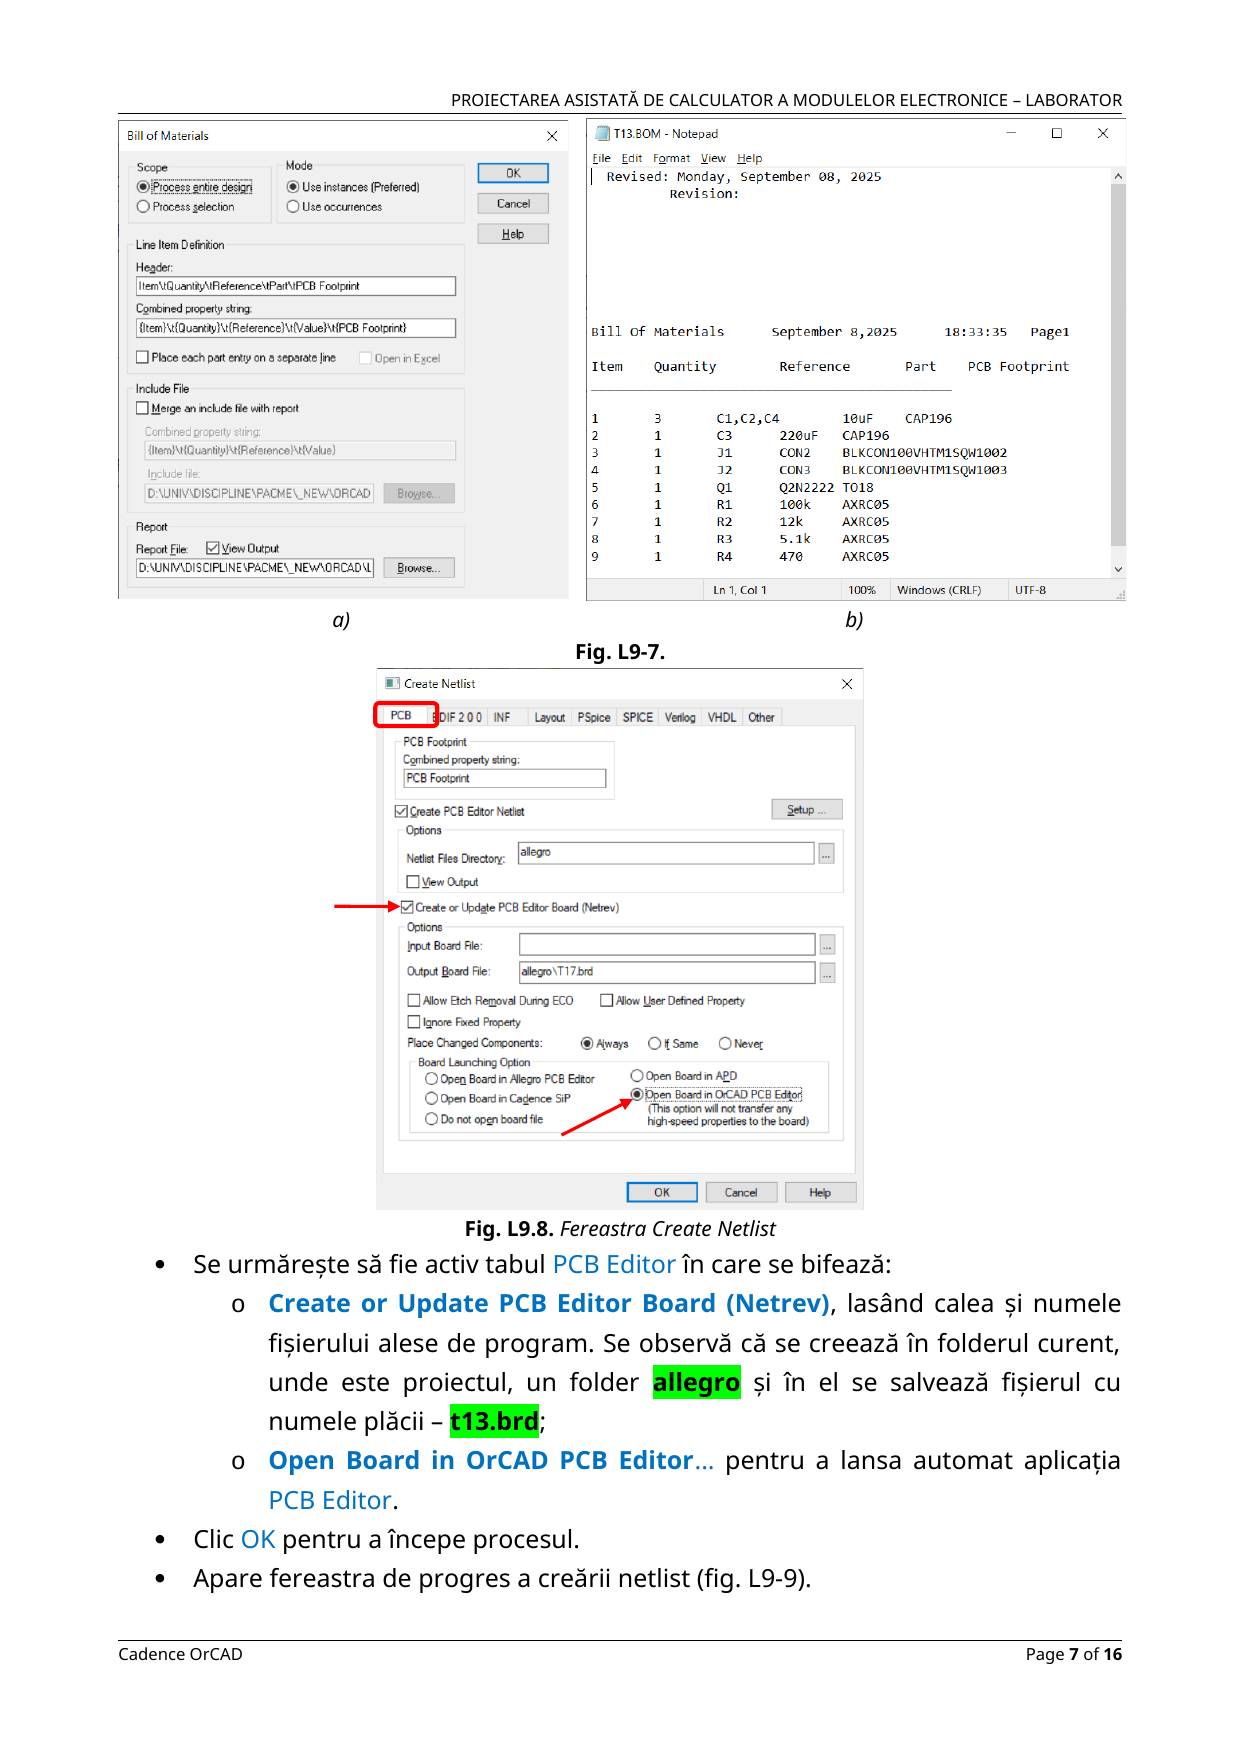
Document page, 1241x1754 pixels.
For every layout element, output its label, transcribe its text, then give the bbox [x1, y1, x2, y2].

table_header [107, 118, 575, 605]
picture [376, 668, 864, 1210]
list Se urmăreşte să fie activ tabul PCB Editor în care se bifează: [156, 1247, 1122, 1281]
table_header [575, 118, 1133, 605]
list Open Board in OrCAD PCB Editor... pentru a lansa automat aplicația PCB Editor. [231, 1443, 1122, 1516]
list Apare fereastra de progres a creării netlist (fig. L9-9). [156, 1561, 1122, 1595]
picture [378, 706, 435, 723]
picture [118, 120, 569, 599]
list Clic OK pentru a începe procesul. [156, 1521, 1122, 1556]
table_cell a) [107, 605, 575, 637]
list Create or Update PCB Editor Board (Netrev), lasând calea şi numele fişierului alese de program. Se observă că se creează în folderul curent, unde este proiectul, un folder allegro şi în el se salvează fişierul cu numele plăcii – t13.brd; [231, 1286, 1122, 1438]
table_cell b) [575, 605, 1133, 637]
table_cell Fig. L9-7. [107, 637, 1133, 669]
list Fig. L9.8. Fereastra Create Netlist [118, 1214, 1122, 1243]
picture [586, 118, 1127, 601]
